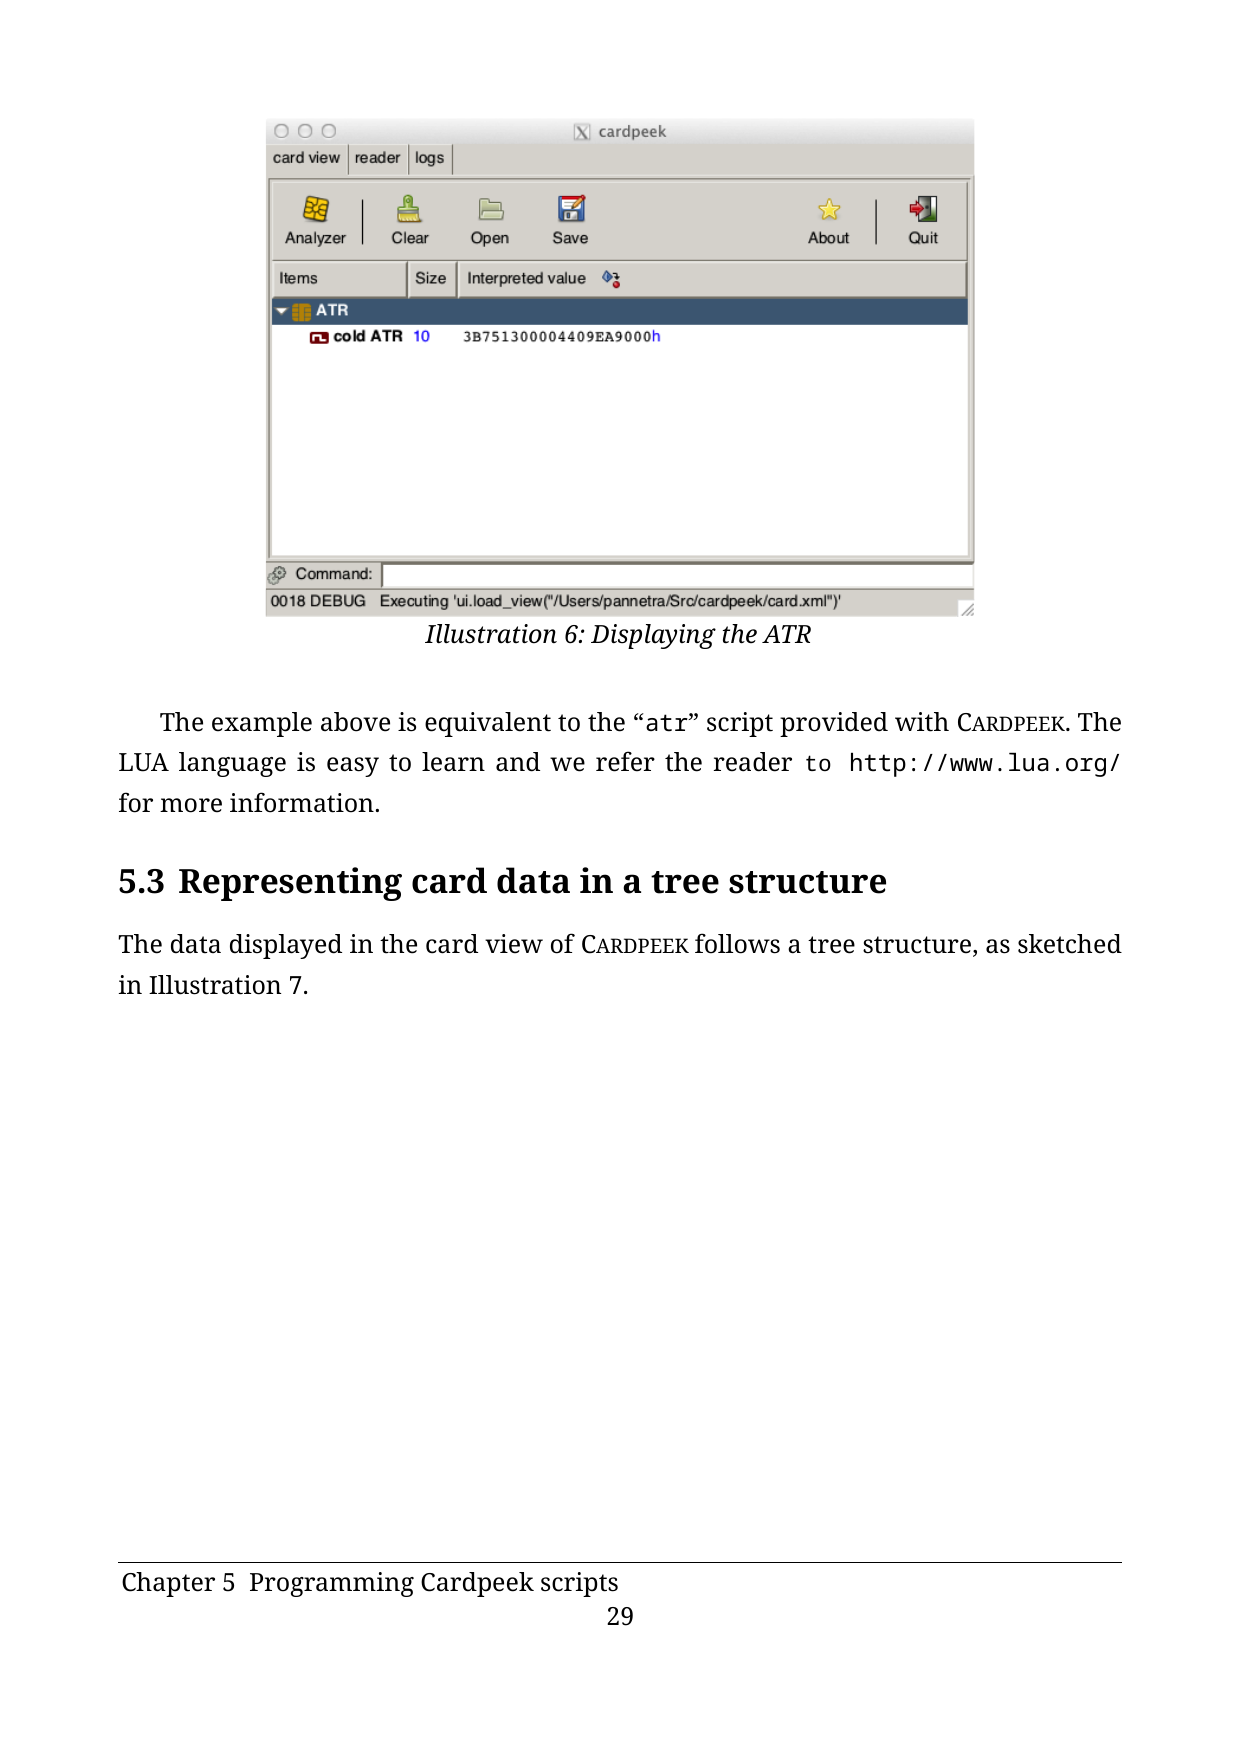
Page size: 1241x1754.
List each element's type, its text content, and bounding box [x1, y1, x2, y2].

text Illustration 6: Displaying the ATR [266, 617, 974, 651]
text The example above is equivalent to the “atr” script provided with Cardpeek. The LUA language is easy to learn and we refer the reader to http://www.lua.org/ for more information. [118, 704, 1122, 820]
subtitle Representing card data in a tree structure [118, 857, 1122, 903]
text The data displayed in the card view of Cardpeek follows a tree structure, as sketched in Illustration 7. [118, 927, 1122, 1002]
picture [265, 118, 975, 617]
